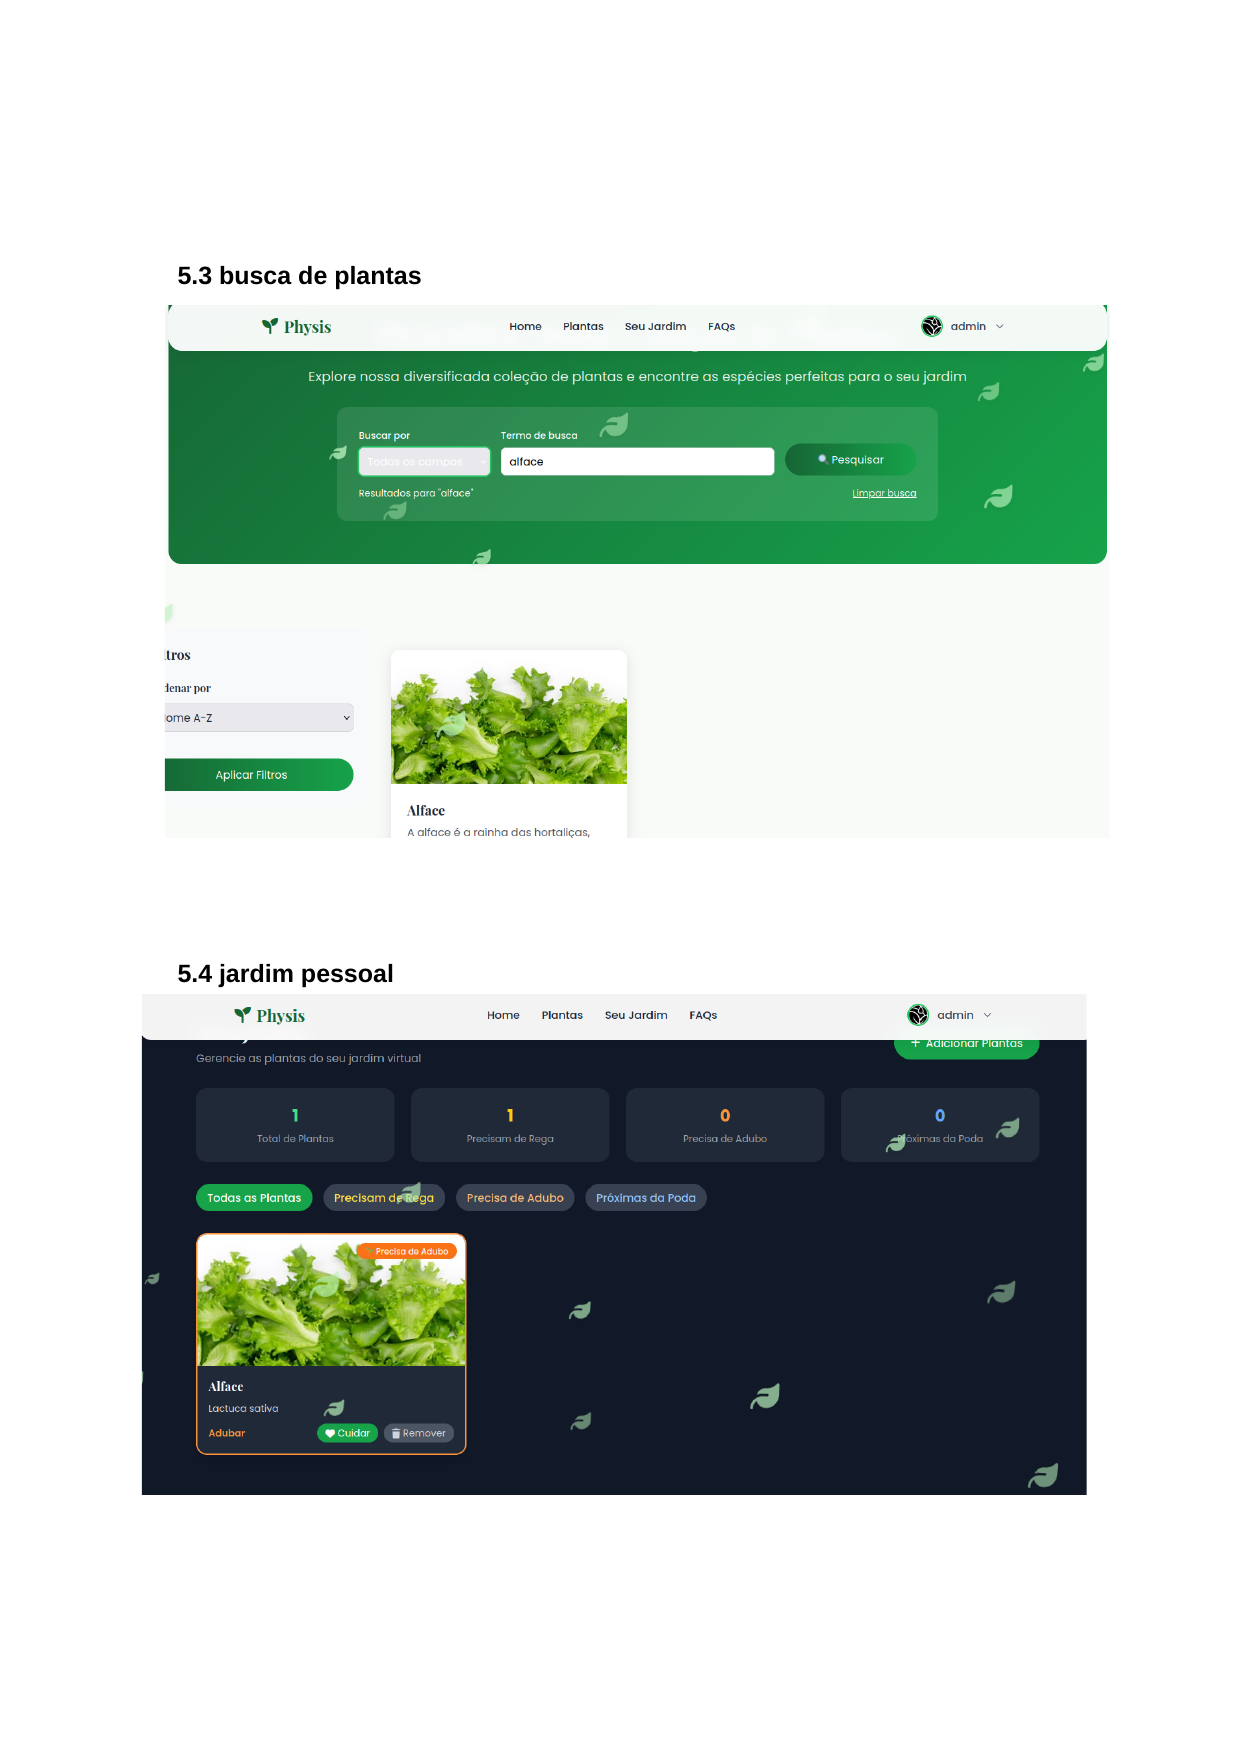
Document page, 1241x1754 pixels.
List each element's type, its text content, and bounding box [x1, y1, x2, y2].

picture [164, 305, 1110, 838]
text 5.4 jardim pessoal [177, 959, 1122, 988]
picture [141, 994, 1087, 1495]
text 5.3 busca de plantas [177, 261, 1122, 289]
